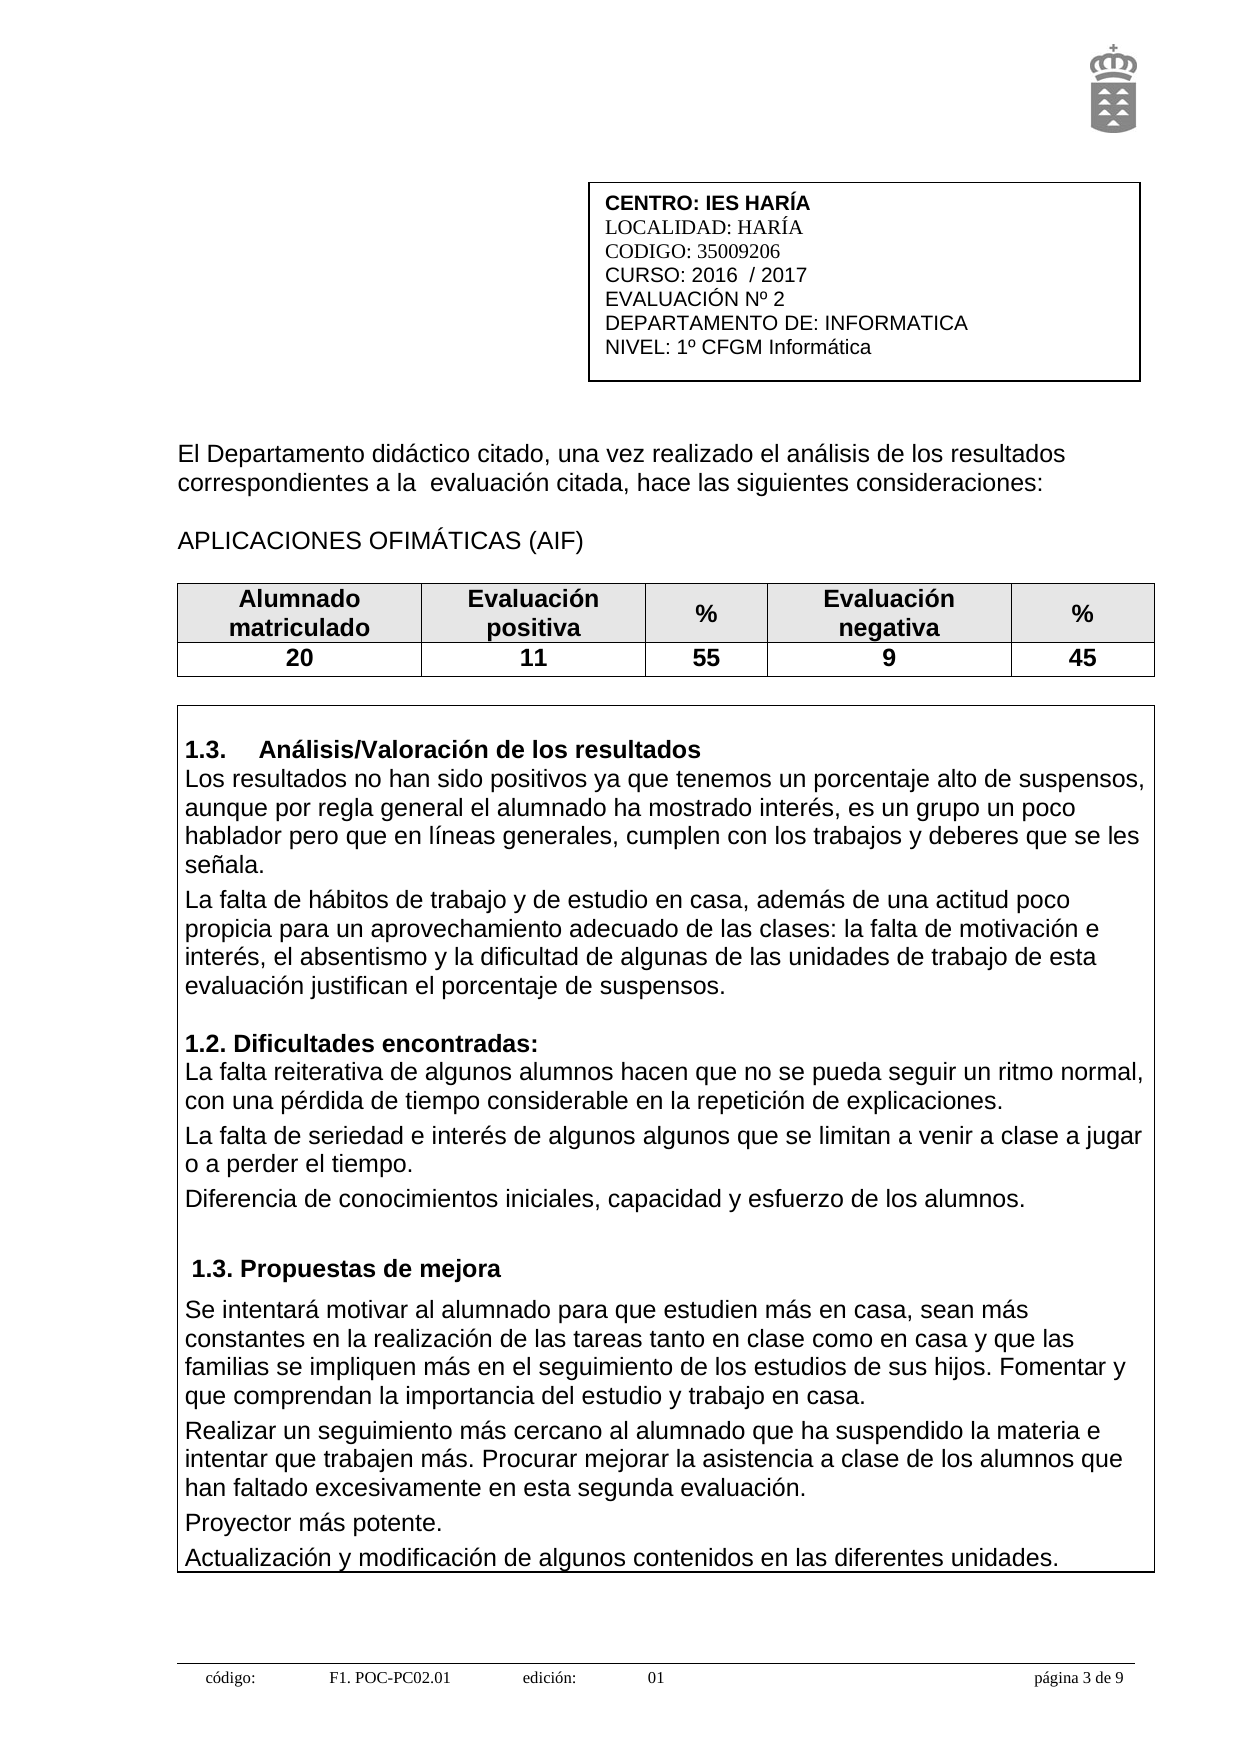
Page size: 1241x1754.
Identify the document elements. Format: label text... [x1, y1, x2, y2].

table_cell 20 [178, 643, 421, 676]
text CODIGO: 35009206 [605, 239, 1124, 263]
text EVALUACIÓN Nº 2 [605, 287, 1124, 311]
text El Departamento didáctico citado, una vez realizado el análisis de los resultados correspondientes a la evaluación citada, hace las siguientes consideraciones: [177, 439, 1137, 497]
table_cell 45 [1012, 643, 1154, 676]
table_header % [1012, 584, 1154, 642]
table_header Análisis/Valoración de los resultados Los resultados no han sido positivos ya que tenemos un porcentaje alto de suspensos, aunque por regla general el alumnado ha mostrado interés, es un grupo un poco hablador pero que en líneas generales, cumplen con los trabajos y deberes que se les señala. La falta de hábitos de trabajo y de estudio en casa, además de una actitud poco propicia para un aprovechamiento adecuado de las clases: la falta de motivación e interés, el absentismo y la dificultad de algunas de las unidades de trabajo de esta evaluación justifican el porcentaje de suspensos. 1.2. Dificultades encontradas: La falta reiterativa de algunos alumnos hacen que no se pueda seguir un ritmo normal, con una pérdida de tiempo considerable en la repetición de explicaciones. La falta de seriedad e interés de algunos algunos que se limitan a venir a clase a jugar o a perder el tiempo. Diferencia de conocimientos iniciales, capacidad y esfuerzo de los alumnos. 1.3. Propuestas de mejora Se intentará motivar al alumnado para que estudien más en casa, sean más constantes en la realización de las tareas tanto en clase como en casa y que las familias se impliquen más en el seguimiento de los estudios de sus hijos. Fomentar y que comprendan la importancia del estudio y trabajo en casa. Realizar un seguimiento más cercano al alumnado que ha suspendido la materia e intentar que trabajen más. Procurar mejorar la asistencia a clase de los alumnos que han faltado excesivamente en esta segunda evaluación. Proyector más potente. Actualización y modificación de algunos contenidos en las diferentes unidades. [178, 706, 1154, 1571]
table_cell 9 [768, 643, 1011, 676]
table_cell 55 [646, 643, 767, 676]
text NIVEL: 1º CFGM Informática [605, 335, 1124, 359]
table_header Alumnado matriculado [178, 584, 421, 642]
table_header Evaluación negativa [768, 584, 1011, 642]
table_header Evaluación positiva [422, 584, 645, 642]
text CURSO: 2016 / 2017 [605, 263, 1124, 287]
text CENTRO: IES HARÍA [605, 191, 1124, 215]
table_cell 11 [422, 643, 645, 676]
text DEPARTAMENTO DE: INFORMATICA [605, 311, 1124, 335]
text APLICACIONES OFIMÁTICAS (AIF) [177, 526, 1137, 554]
table_header % [646, 584, 767, 642]
text LOCALIDAD: HARÍA [605, 215, 1124, 239]
picture [1090, 44, 1137, 133]
